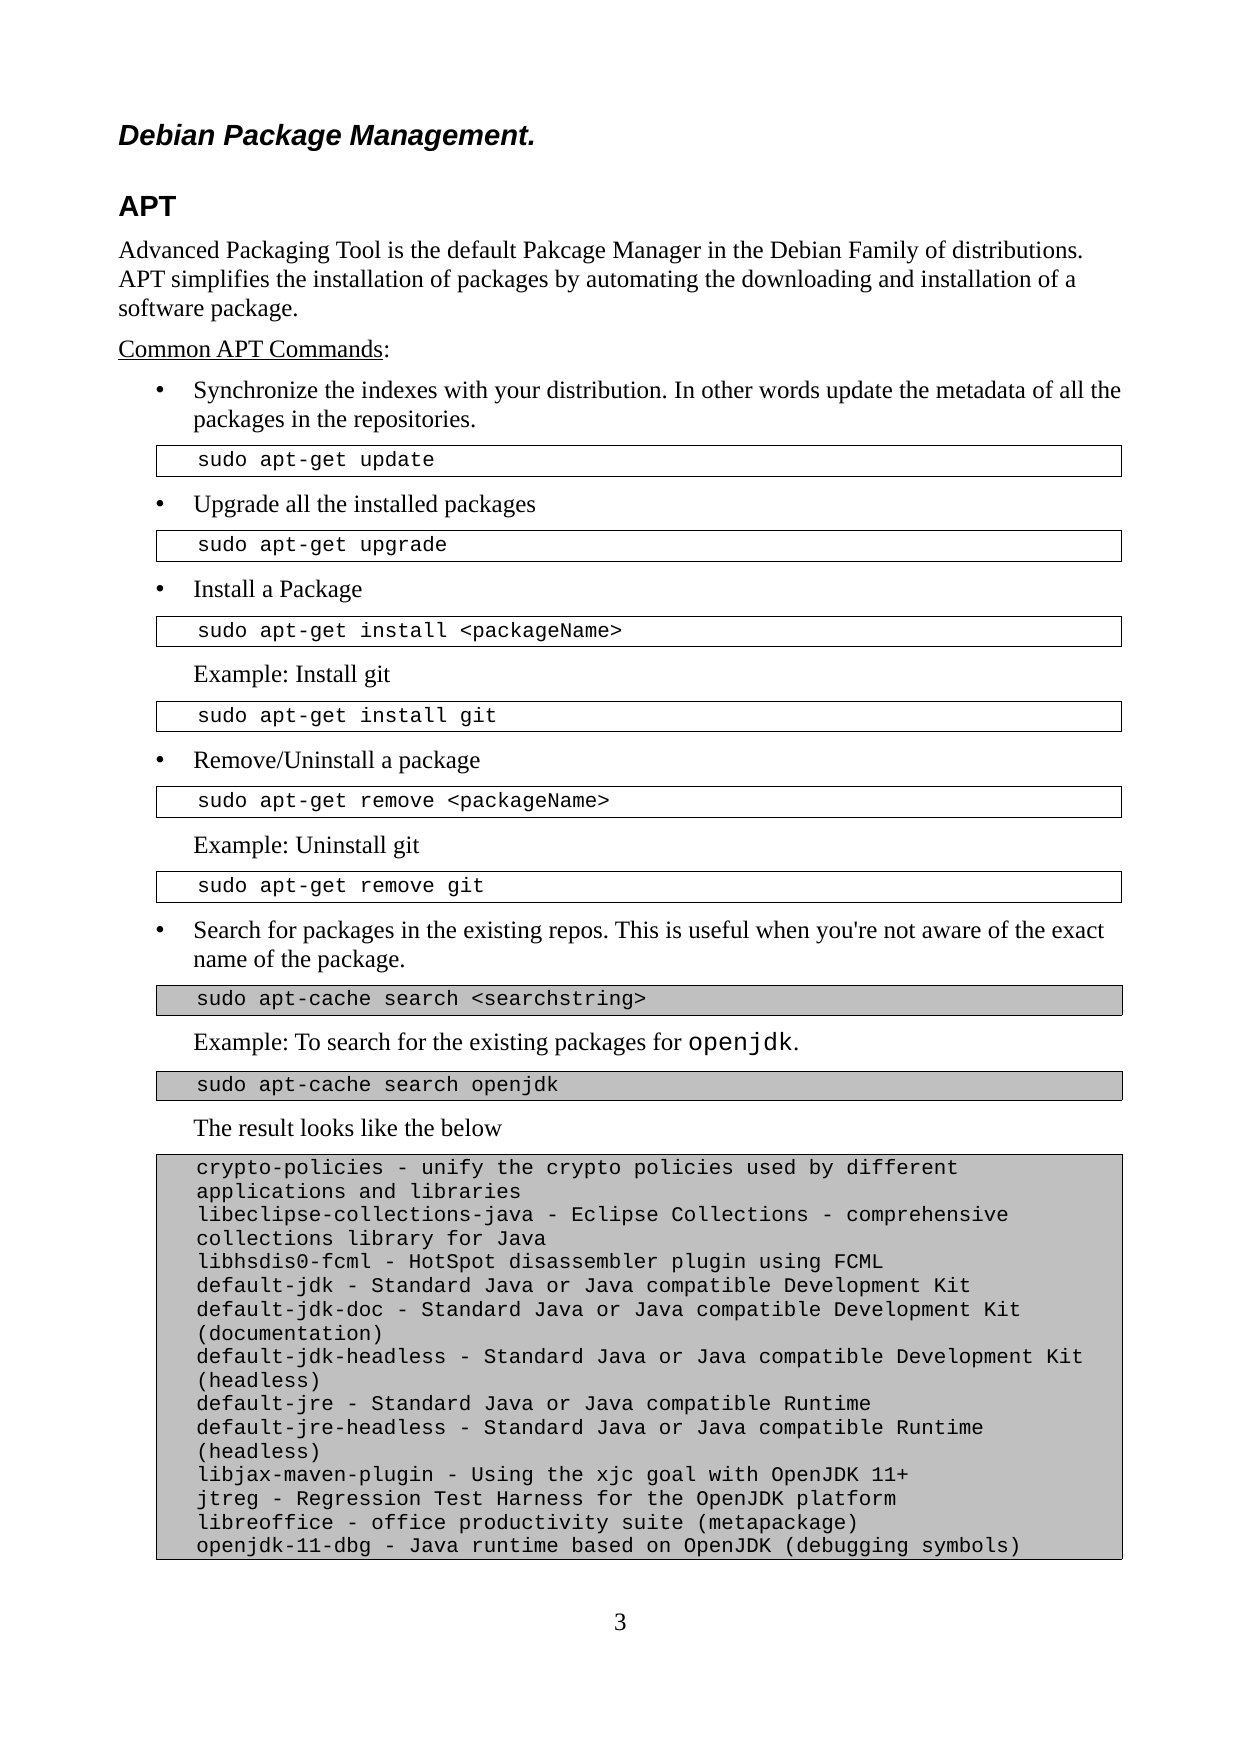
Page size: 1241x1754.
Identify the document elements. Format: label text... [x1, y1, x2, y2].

list sudo apt-get remove git [157, 872, 1121, 902]
subtitle Debian Package Management. [118, 118, 1122, 152]
list Example: Install git [156, 659, 1122, 688]
text Common APT Commands: [118, 334, 1122, 363]
list sudo apt-get remove <packageName> [157, 787, 1121, 817]
list Example: To search for the existing packages for openjdk. [156, 1027, 1122, 1058]
list Synchronize the indexes with your distribution. In other words update the metadata of all the packages in the repositories. [156, 375, 1122, 433]
list default-jre - Standard Java or Java compatible Runtime [157, 1390, 1122, 1414]
list Search for packages in the existing repos. This is useful when you're not aware of the exact name of the package. [156, 915, 1122, 973]
list Example: Uninstall git [156, 830, 1122, 859]
list sudo apt-cache search openjdk [157, 1072, 1122, 1100]
list jtreg - Regression Test Harness for the OpenJDK platform [157, 1485, 1122, 1509]
list Upgrade all the installed packages [156, 489, 1122, 518]
list default-jdk-doc - Standard Java or Java compatible Development Kit (documentation) [157, 1296, 1122, 1343]
list sudo apt-cache search <searchstring> [157, 986, 1122, 1015]
subtitle APT [118, 189, 1122, 223]
list crypto-policies - unify the crypto policies used by different applications and libraries [157, 1155, 1122, 1201]
list sudo apt-get upgrade [157, 531, 1121, 561]
list sudo apt-get install git [157, 702, 1121, 731]
list libreoffice - office productivity suite (metapackage) [157, 1509, 1122, 1532]
list The result looks like the below [156, 1113, 1122, 1141]
list sudo apt-get update [157, 446, 1121, 476]
list libjax-maven-plugin - Using the xjc goal with OpenJDK 11+ [157, 1461, 1122, 1485]
list default-jdk-headless - Standard Java or Java compatible Development Kit (headless) [157, 1343, 1122, 1390]
text Advanced Packaging Tool is the default Pakcage Manager in the Debian Family of distributions. APT simplifies the installation of packages by automating the downloading and installation of a software package. [118, 235, 1122, 321]
list openjdk-11-dbg - Java runtime based on OpenJDK (debugging symbols) [157, 1532, 1122, 1559]
list default-jdk - Standard Java or Java compatible Development Kit [157, 1272, 1122, 1296]
list Install a Package [156, 574, 1122, 603]
list sudo apt-get install <packageName> [157, 617, 1121, 646]
list libeclipse-collections-java - Eclipse Collections - comprehensive collections library for Java [157, 1201, 1122, 1248]
list default-jre-headless - Standard Java or Java compatible Runtime (headless) [157, 1414, 1122, 1461]
list Remove/Uninstall a package [156, 745, 1122, 773]
list libhsdis0-fcml - HotSpot disassembler plugin using FCML [157, 1248, 1122, 1272]
